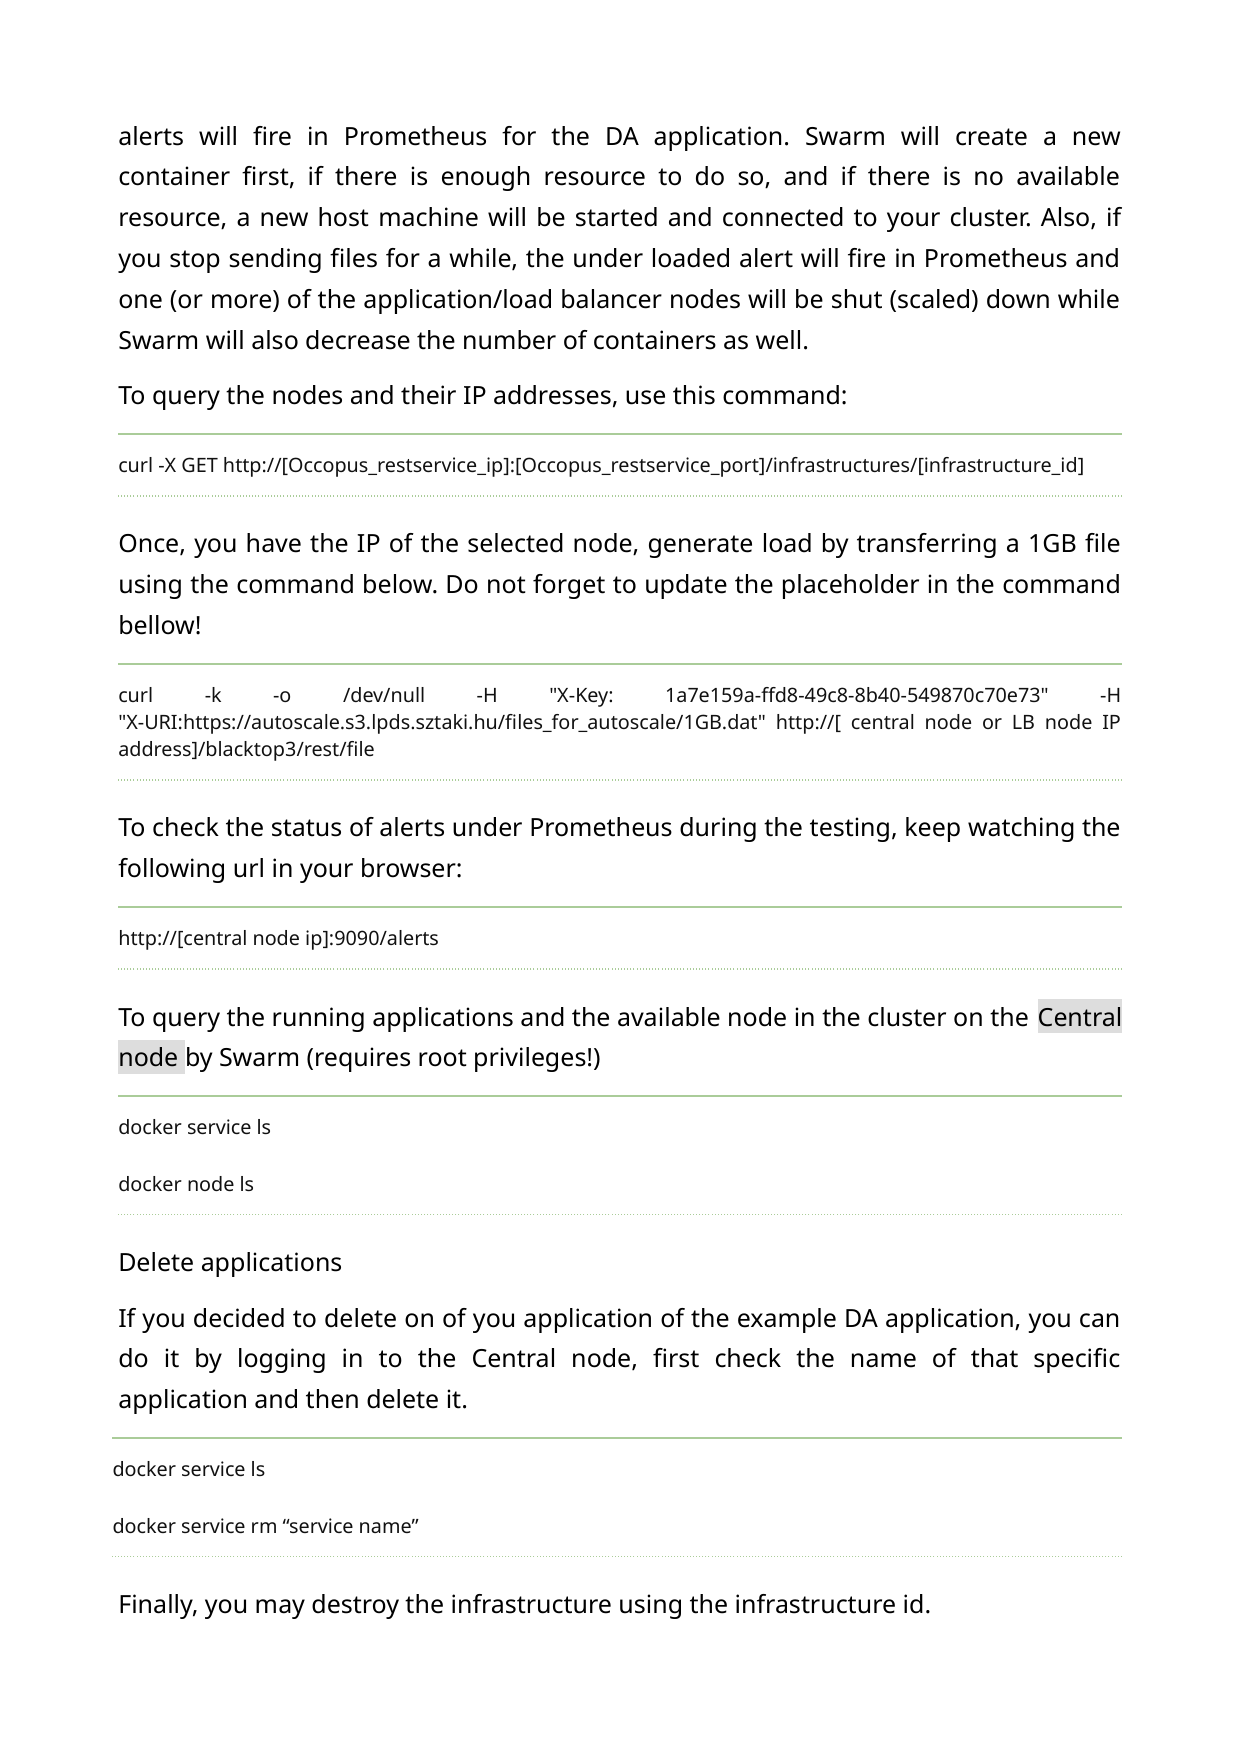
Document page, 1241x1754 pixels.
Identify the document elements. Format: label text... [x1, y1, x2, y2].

list Delete applications [118, 1245, 1122, 1279]
list Finally, you may destroy the infrastructure using the infrastructure id. [118, 1587, 1122, 1621]
list alerts will fire in Prometheus for the DA application. Swarm will create a new container first, if there is enough resource to do so, and if there is no available resource, a new host machine will be started and connected to your cluster. Also, if you stop sending files for a while, the under loaded alert will fire in Prometheus and one (or more) of the application/load balancer nodes will be shut (scaled) down while Swarm will also decrease the number of containers as well. [118, 118, 1122, 356]
text docker node ls [118, 1152, 1122, 1215]
list If you decided to delete on of you application of the example DA application, you can do it by logging in to the Central node, first check the name of that specific application and then delete it. [118, 1300, 1122, 1416]
text To check the status of alerts under Prometheus during the testing, keep watching the following url in your browser: [118, 810, 1122, 885]
text curl -k -o /dev/null -H "X-Key: 1a7e159a-ffd8-49c8-8b40-549870c70e73" -H "X-URI:https://autoscale.s3.lpds.sztaki.hu/files_for_autoscale/1GB.dat" http://[ central node or LB node IP address]/blacktop3/rest/file [118, 665, 1122, 781]
list docker service rm “service name” [112, 1494, 1122, 1557]
text To query the running applications and the available node in the cluster on the Central node by Swarm (requires root privileges!) [118, 999, 1122, 1074]
text Once, you have the IP of the selected node, generate load by transferring a 1GB file using the command below. Do not forget to update the placeholder in the command bellow! [118, 526, 1122, 642]
text curl -X GET http://[Occopus_restservice_ip]:[Occopus_restservice_port]/infrastructures/[infrastructure_id] [118, 435, 1122, 497]
text To query the nodes and their IP addresses, use this command: [118, 378, 1122, 412]
text http://[central node ip]:9090/alerts [118, 908, 1122, 970]
text docker service ls [118, 1097, 1122, 1141]
list docker service ls [112, 1439, 1122, 1482]
